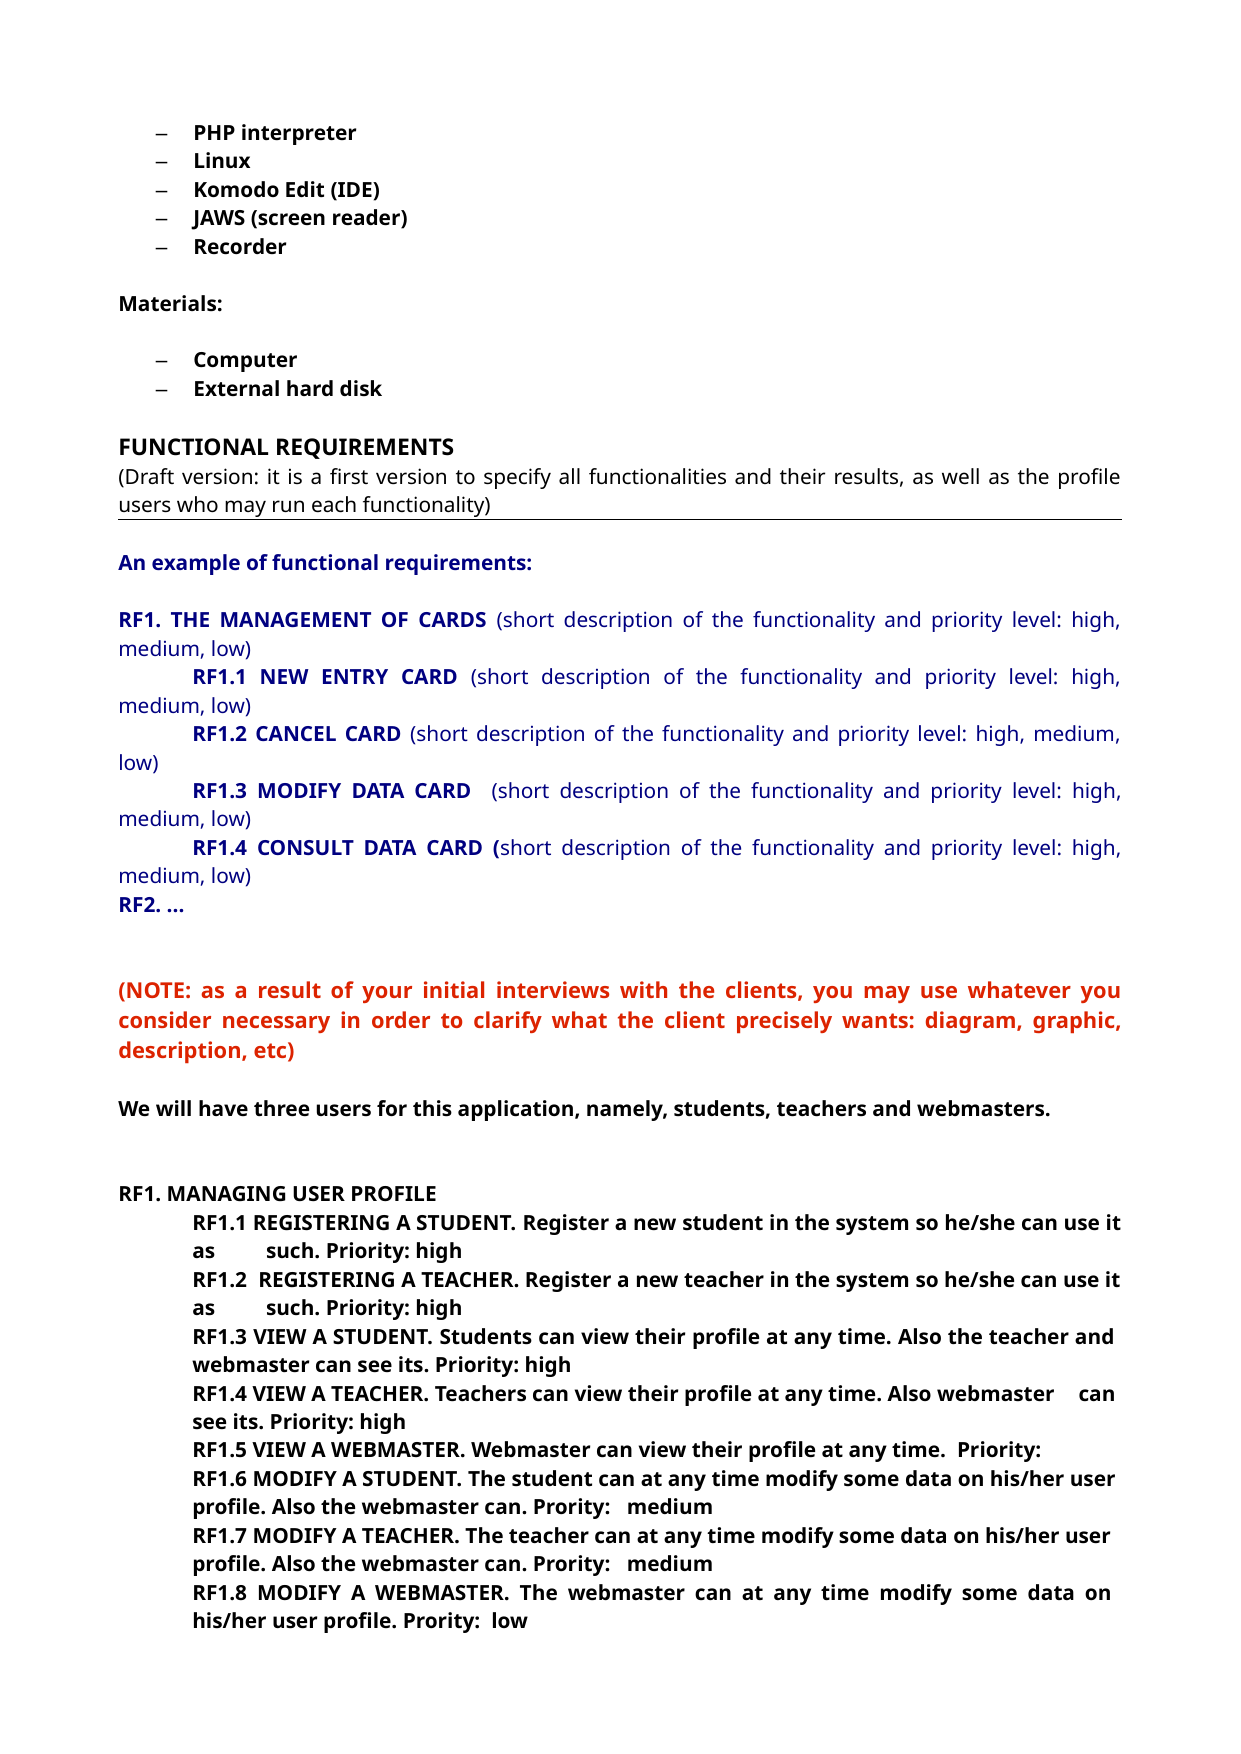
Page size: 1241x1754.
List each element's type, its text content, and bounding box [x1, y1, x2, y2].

text RF1.2 REGISTERING A TEACHER. Register a new teacher in the system so he/she can use it as such. Priority: high [118, 1265, 1122, 1322]
text RF1.1 REGISTERING A STUDENT. Register a new student in the system so he/she can use it as such. Priority: high [118, 1208, 1122, 1265]
text profile. Also the webmaster can. Prority: medium [118, 1549, 1122, 1578]
text RF1.3 MODIFY DATA CARD (short description of the functionality and priority level: high, medium, low) [118, 776, 1122, 833]
text RF2. ... [118, 890, 1122, 918]
text RF1. THE MANAGEMENT OF CARDS (short description of the functionality and priority level: high, medium, low) [118, 605, 1122, 662]
text (NOTE: as a result of your initial interviews with the clients, you may use whatever you consider necessary in order to clarify what the client precisely wants: diagram, graphic, description, etc) [118, 975, 1122, 1064]
text RF1.7 MODIFY A TEACHER. The teacher can at any time modify some data on his/her user [118, 1521, 1122, 1549]
text RF1.5 VIEW A WEBMASTER. Webmaster can view their profile at any time. Priority: [118, 1436, 1122, 1464]
text Materials: [118, 289, 1122, 317]
text (Draft version: it is a first version to specify all functionalities and their results, as well as the profile users who may run each functionality) [118, 462, 1122, 519]
list PHP interpreter [156, 118, 1122, 147]
text RF1.3 VIEW A STUDENT. Students can view their profile at any time. Also the teacher and webmaster can see its. Priority: high [118, 1322, 1122, 1379]
list Linux [156, 147, 1122, 175]
list Komodo Edit (IDE) [156, 175, 1122, 203]
text We will have three users for this application, namely, students, teachers and webmasters. [118, 1094, 1122, 1123]
list External hard disk [156, 374, 1122, 402]
text An example of functional requirements: [118, 548, 1122, 577]
text FUNCTIONAL REQUIREMENTS [118, 431, 1122, 462]
text RF1.8 MODIFY A WEBMASTER. The webmaster can at any time modify some data on his/her user profile. Prority: low [118, 1578, 1122, 1634]
text RF1.2 CANCEL CARD (short description of the functionality and priority level: high, medium, low) [118, 719, 1122, 776]
text RF1.4 VIEW A TEACHER. Teachers can view their profile at any time. Also webmaster can see its. Priority: high [118, 1379, 1122, 1436]
text RF1.4 CONSULT DATA CARD (short description of the functionality and priority level: high, medium, low) [118, 833, 1122, 890]
text RF1.1 NEW ENTRY CARD (short description of the functionality and priority level: high, medium, low) [118, 662, 1122, 719]
list Recorder [156, 232, 1122, 260]
text RF1. MANAGING USER PROFILE [118, 1179, 1122, 1208]
list JAWS (screen reader) [156, 203, 1122, 232]
text RF1.6 MODIFY A STUDENT. The student can at any time modify some data on his/her user profile. Also the webmaster can. Prority: medium [118, 1464, 1122, 1521]
list Computer [156, 346, 1122, 374]
